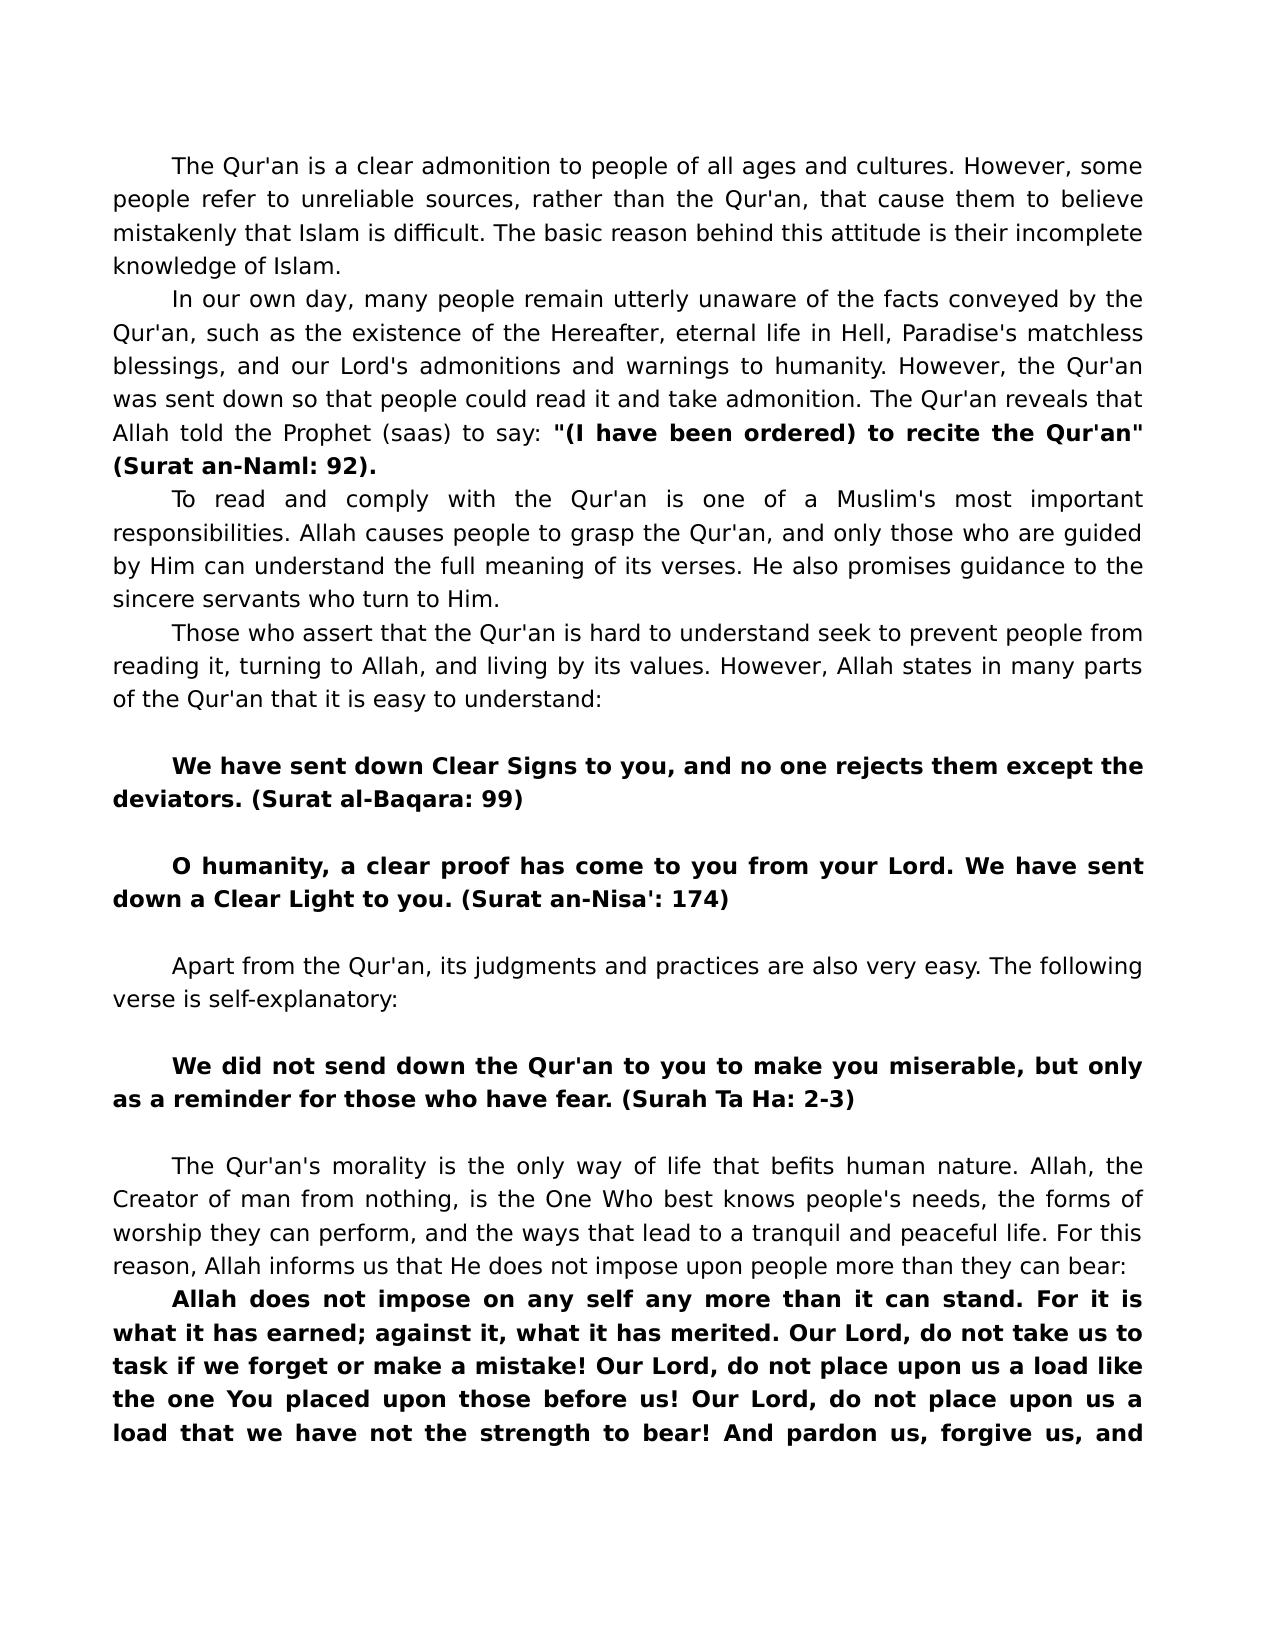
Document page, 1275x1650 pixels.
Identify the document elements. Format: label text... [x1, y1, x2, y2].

text In our own day, many people remain utterly unaware of the facts conveyed by the Qur'an, such as the existence of the Hereafter, eternal life in Hell, Paradise's matchless blessings, and our Lord's admonitions and warnings to humanity. However, the Qur'an was sent down so that people could read it and take admonition. The Qur'an reveals that Allah told the Prophet (saas) to say: "(I have been ordered) to recite the Qur'an" (Surat an-Naml: 92). [112, 281, 1145, 481]
text We did not send down the Qur'an to you to make you miserable, but only as a reminder for those who have fear. (Surah Ta Ha: 2-3) [112, 1048, 1145, 1114]
text O humanity, a clear proof has come to you from your Lord. We have sent down a Clear Light to you. (Surat an-Nisa': 174) [112, 848, 1145, 914]
text We have sent down Clear Signs to you, and no one rejects them except the deviators. (Surat al-Baqara: 99) [112, 748, 1145, 814]
text To read and comply with the Qur'an is one of a Muslim's most important responsibilities. Allah causes people to grasp the Qur'an, and only those who are guided by Him can understand the full meaning of its verses. He also promises guidance to the sincere servants who turn to Him. [112, 481, 1145, 614]
text Allah does not impose on any self any more than it can stand. For it is what it has earned; against it, what it has merited. Our Lord, do not take us to task if we forget or make a mistake! Our Lord, do not place upon us a load like the one You placed upon those before us! Our Lord, do not place upon us a load that we have not the strength to bear! And pardon us, forgive us, and [112, 1281, 1145, 1448]
text The Qur'an is a clear admonition to people of all ages and cultures. However, some people refer to unreliable sources, rather than the Qur'an, that cause them to believe mistakenly that Islam is difficult. The basic reason behind this attitude is their incomplete knowledge of Islam. [112, 148, 1145, 281]
text The Qur'an's morality is the only way of life that befits human nature. Allah, the Creator of man from nothing, is the One Who best knows people's needs, the forms of worship they can perform, and the ways that lead to a tranquil and peaceful life. For this reason, Allah informs us that He does not impose upon people more than they can bear: [112, 1148, 1145, 1281]
text Apart from the Qur'an, its judgments and practices are also very easy. The following verse is self-explanatory: [112, 948, 1145, 1014]
text Those who assert that the Qur'an is hard to understand seek to prevent people from reading it, turning to Allah, and living by its values. However, Allah states in many parts of the Qur'an that it is easy to understand: [112, 614, 1145, 714]
